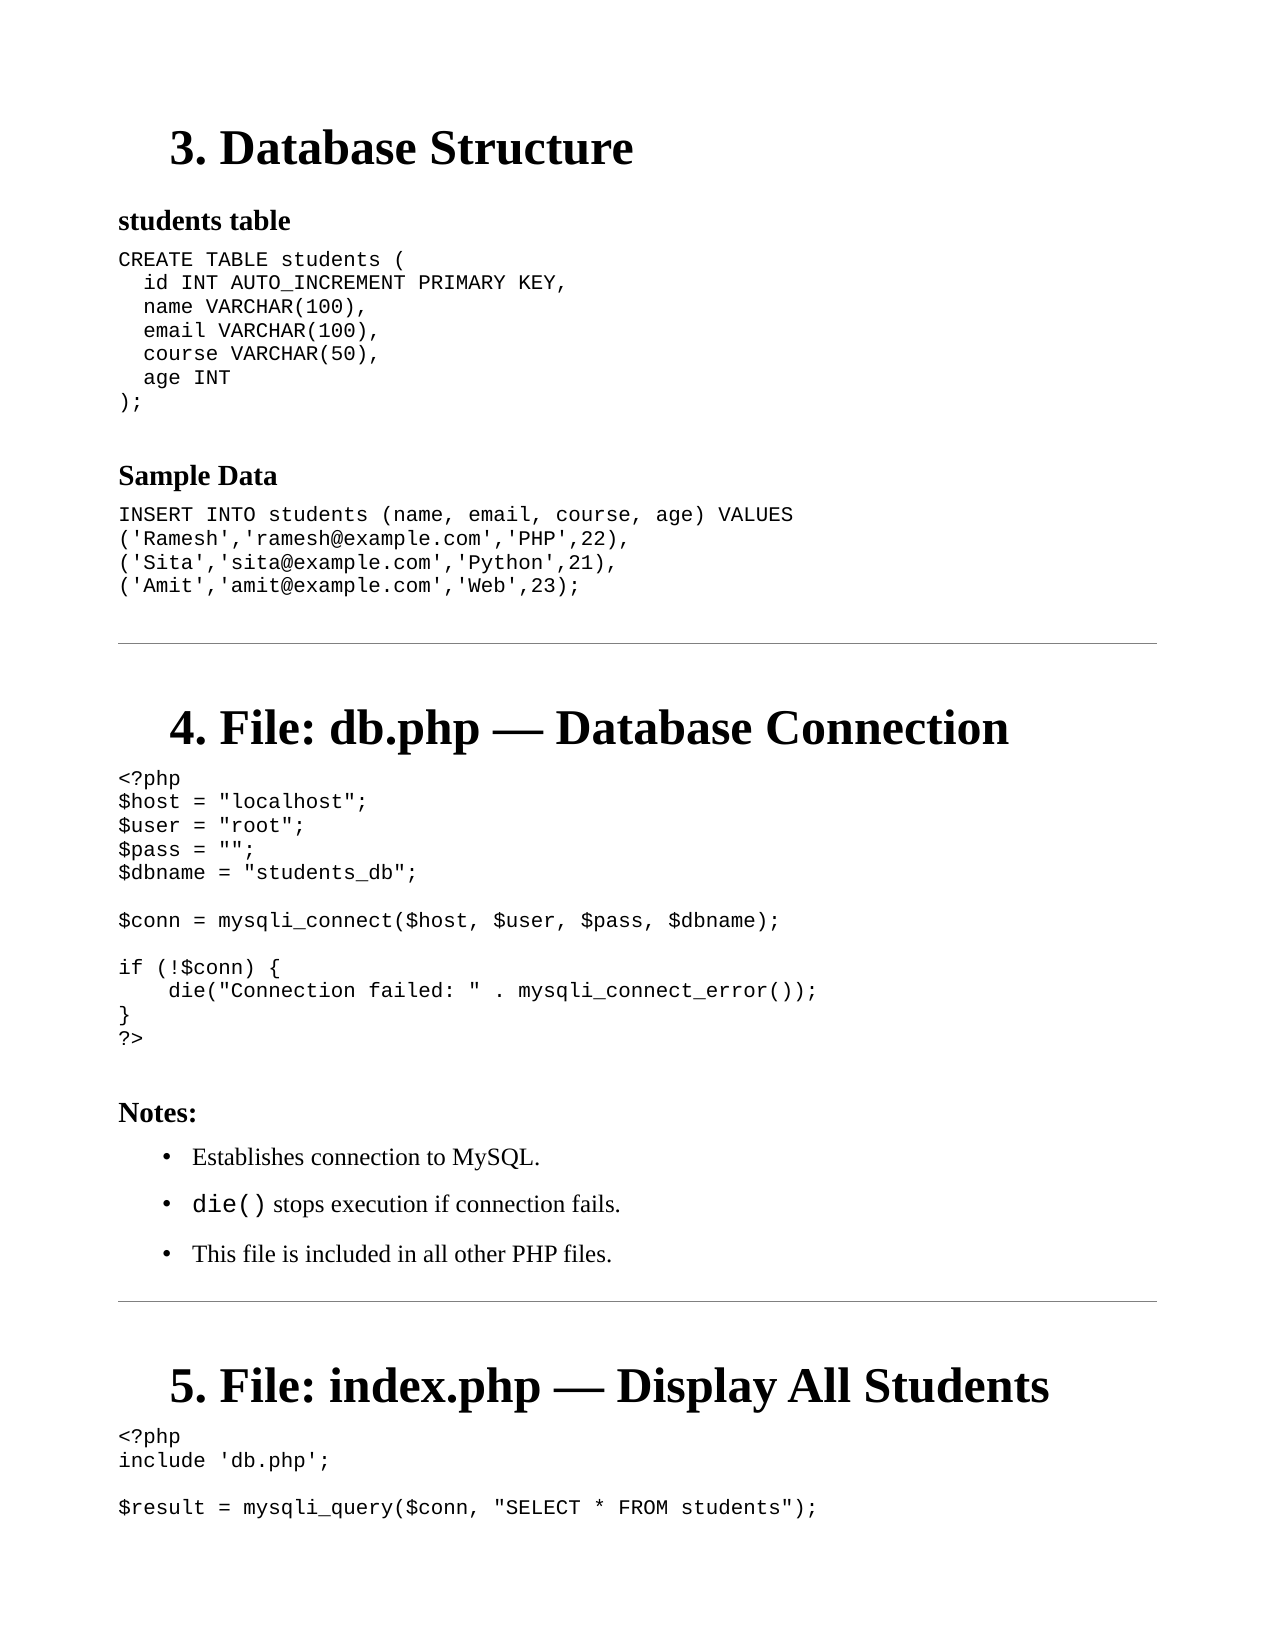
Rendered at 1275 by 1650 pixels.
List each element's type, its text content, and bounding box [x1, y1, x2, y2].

list Establishes connection to MySQL. [162, 1142, 1157, 1170]
text $user = "root"; [118, 815, 1157, 839]
text <?php [118, 1426, 1157, 1450]
text if (!$conn) { [118, 957, 1157, 981]
text $result = mysqli_query($conn, "SELECT * FROM students"); [118, 1497, 1157, 1521]
subtitle ✅ 4. File: db.php — Database Connection [118, 698, 1157, 755]
text $conn = mysqli_connect($host, $user, $pass, $dbname); [118, 909, 1157, 933]
text course VARCHAR(50), [118, 343, 1157, 367]
text ('Sita','sita@example.com','Python',21), [118, 552, 1157, 575]
text } [118, 1004, 1157, 1028]
subtitle students table [118, 203, 1157, 236]
text name VARCHAR(100), [118, 296, 1157, 320]
subtitle ✅ 5. File: index.php — Display All Students [118, 1356, 1157, 1413]
text die("Connection failed: " . mysqli_connect_error()); [118, 981, 1157, 1004]
text INSERT INTO students (name, email, course, age) VALUES [118, 504, 1157, 528]
text ); [118, 391, 1157, 414]
text ('Amit','amit@example.com','Web',23); [118, 575, 1157, 599]
list This file is included in all other PHP files. [162, 1239, 1157, 1268]
text CREATE TABLE students ( [118, 249, 1157, 272]
text $dbname = "students_db"; [118, 862, 1157, 886]
text id INT AUTO_INCREMENT PRIMARY KEY, [118, 272, 1157, 296]
text ?> [118, 1028, 1157, 1051]
text include 'db.php'; [118, 1450, 1157, 1473]
subtitle Sample Data [118, 458, 1157, 492]
text ('Ramesh','ramesh@example.com','PHP',22), [118, 528, 1157, 552]
text $pass = ""; [118, 839, 1157, 862]
text email VARCHAR(100), [118, 320, 1157, 343]
subtitle ✅ 3. Database Structure [118, 118, 1157, 176]
text <?php [118, 768, 1157, 791]
subtitle Notes: [118, 1096, 1157, 1129]
text age INT [118, 367, 1157, 391]
text $host = "localhost"; [118, 791, 1157, 815]
list die() stops execution if connection fails. [162, 1189, 1157, 1220]
